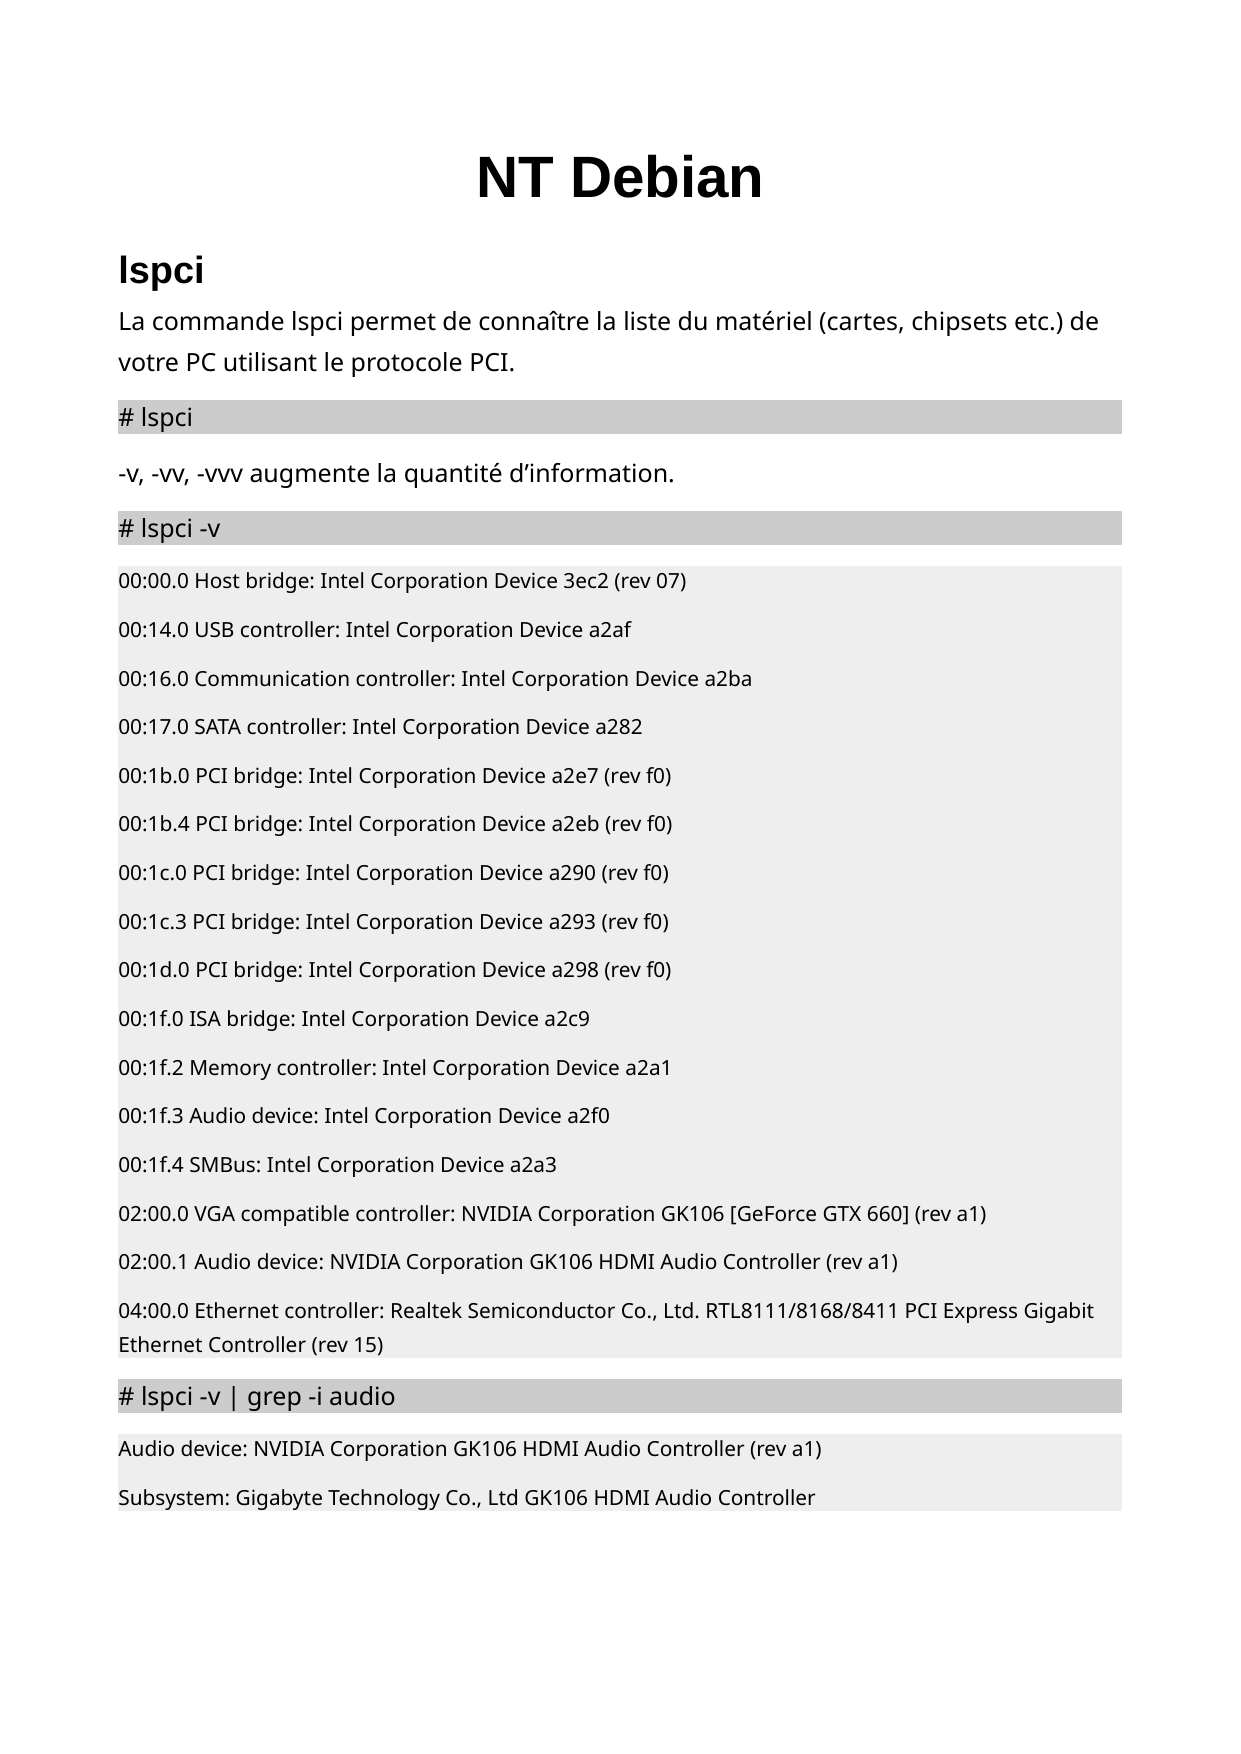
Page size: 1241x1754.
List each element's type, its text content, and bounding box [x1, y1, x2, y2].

text 00:1d.0 PCI bridge: Intel Corporation Device a298 (rev f0) [118, 956, 1122, 984]
text # lspci -v [220, 511, 1122, 545]
text 00:1c.0 PCI bridge: Intel Corporation Device a290 (rev f0) [118, 858, 1122, 887]
text -v, -vv, -vvv augmente la quantité d’information. [118, 456, 1122, 489]
subtitle lspci [118, 248, 1122, 291]
text 04:00.0 Ethernet controller: Realtek Semiconductor Co., Ltd. RTL8111/8168/8411 PCI Express Gigabit Ethernet Controller (rev 15) [118, 1296, 1122, 1358]
text Subsystem: Gigabyte Technology Co., Ltd GK106 HDMI Audio Controller [118, 1483, 1122, 1511]
text Audio device: NVIDIA Corporation GK106 HDMI Audio Controller (rev a1) [118, 1434, 1122, 1463]
text 00:16.0 Communication controller: Intel Corporation Device a2ba [118, 664, 1122, 692]
text 00:14.0 USB controller: Intel Corporation Device a2af [118, 615, 1122, 643]
text 02:00.1 Audio device: NVIDIA Corporation GK106 HDMI Audio Controller (rev a1) [118, 1247, 1122, 1276]
title NT Debian [118, 143, 1122, 210]
text 00:17.0 SATA controller: Intel Corporation Device a282 [118, 712, 1122, 741]
text 00:1b.4 PCI bridge: Intel Corporation Device a2eb (rev f0) [118, 809, 1122, 838]
text 00:1f.2 Memory controller: Intel Corporation Device a2a1 [118, 1053, 1122, 1081]
text 00:1b.0 PCI bridge: Intel Corporation Device a2e7 (rev f0) [118, 761, 1122, 789]
text La commande lspci permet de connaître la liste du matériel (cartes, chipsets etc.) de votre PC utilisant le protocole PCI. [118, 304, 1122, 379]
text # lspci -v | grep -i audio [396, 1379, 1122, 1413]
text 00:1c.3 PCI bridge: Intel Corporation Device a293 (rev f0) [118, 907, 1122, 935]
text 00:1f.3 Audio device: Intel Corporation Device a2f0 [118, 1101, 1122, 1130]
text 00:1f.0 ISA bridge: Intel Corporation Device a2c9 [118, 1004, 1122, 1033]
text # lspci [193, 400, 1122, 434]
text 02:00.0 VGA compatible controller: NVIDIA Corporation GK106 [GeForce GTX 660] (rev a1) [118, 1199, 1122, 1227]
text 00:00.0 Host bridge: Intel Corporation Device 3ec2 (rev 07) [118, 566, 1122, 595]
text 00:1f.4 SMBus: Intel Corporation Device a2a3 [118, 1150, 1122, 1178]
